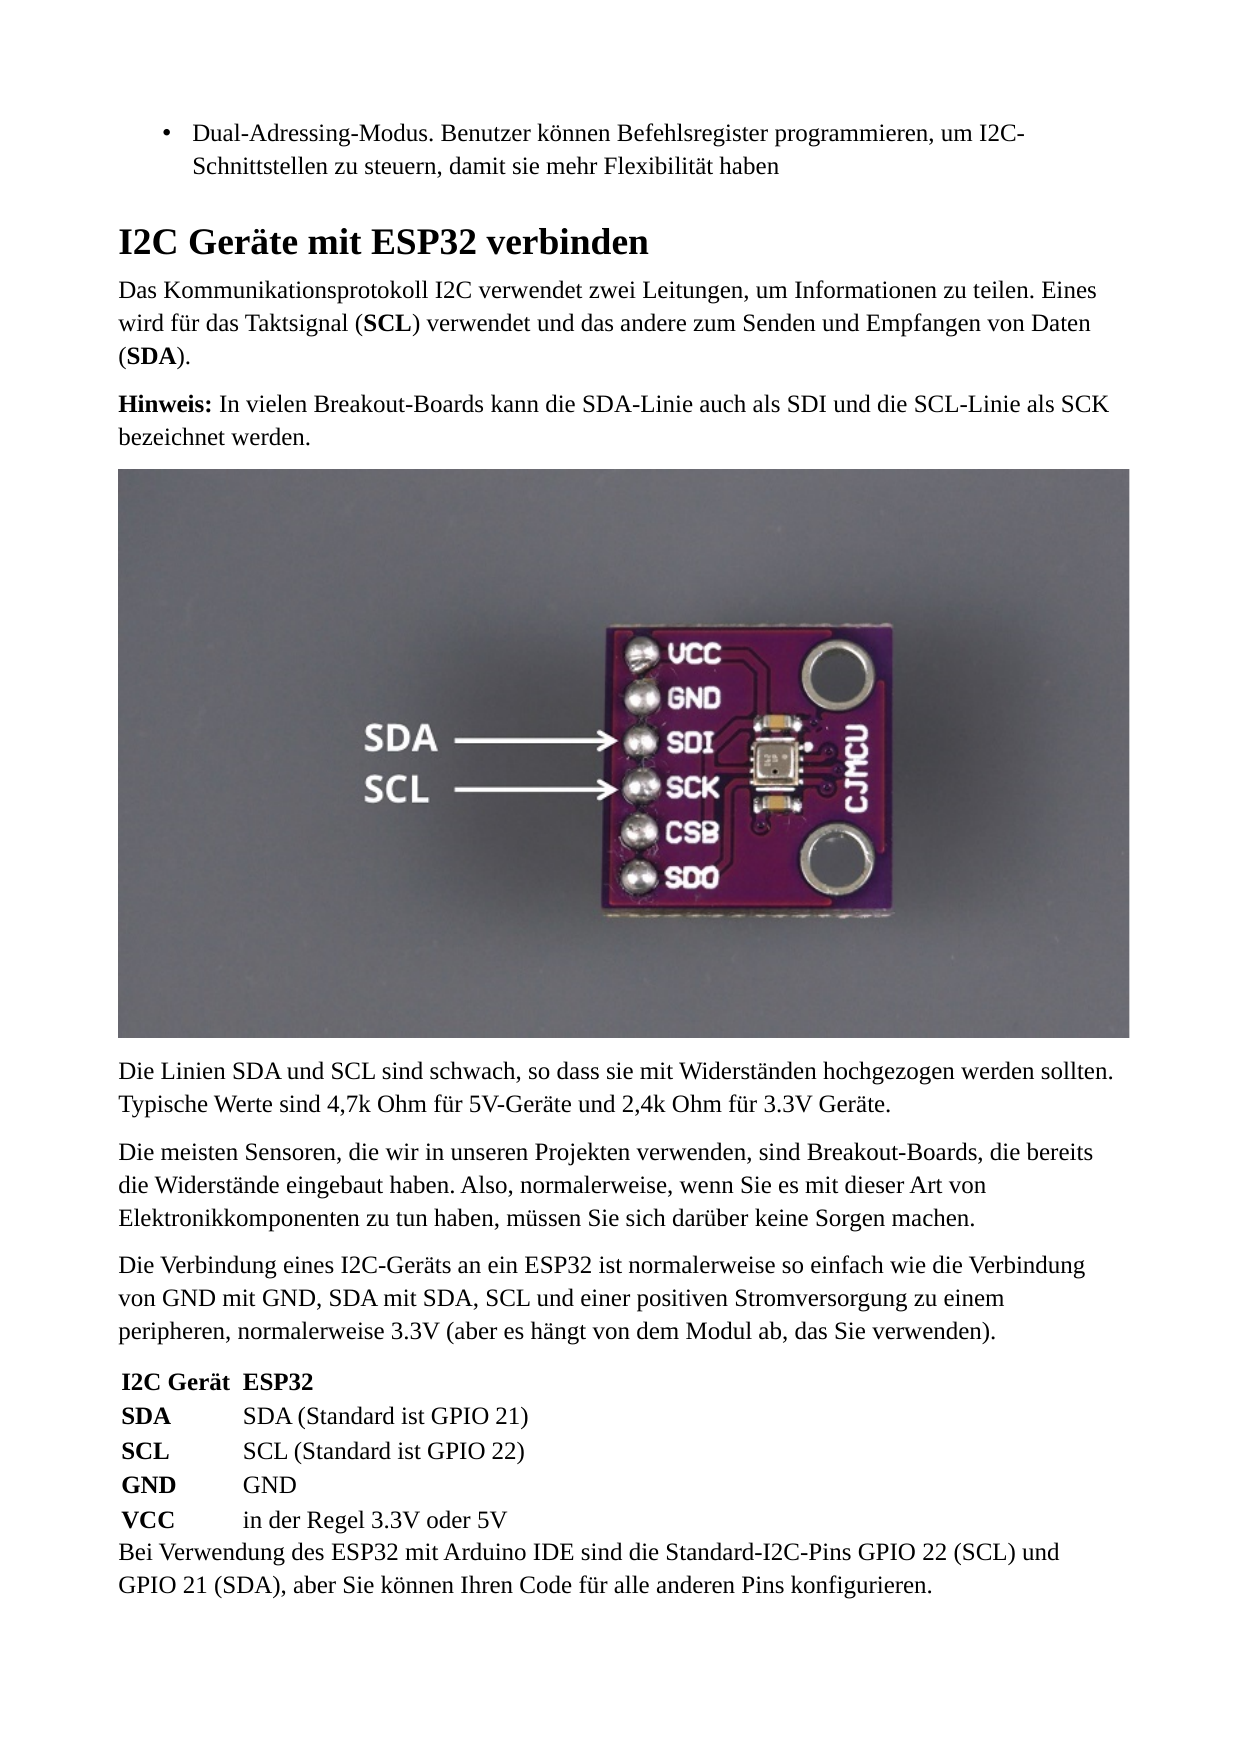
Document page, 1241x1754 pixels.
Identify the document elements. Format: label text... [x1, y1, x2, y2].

table_cell SCL (Standard ist GPIO 22) [240, 1433, 545, 1468]
list Dual-Adressing-Modus. Benutzer können Befehlsregister programmieren, um I2C-Schnittstellen zu steuern, damit sie mehr Flexibilität haben [162, 118, 1122, 180]
text Die Verbindung eines I2C-Geräts an ein ESP32 ist normalerweise so einfach wie die Verbindung von GND mit GND, SDA mit SDA, SCL und einer positiven Stromversorgung zu einem peripheren, normalerweise 3.3V (aber es hängt von dem Modul ab, das Sie verwenden). [118, 1250, 1122, 1345]
text Bei Verwendung des ESP32 mit Arduino IDE sind die Standard-I2C-Pins GPIO 22 (SCL) und GPIO 21 (SDA), aber Sie können Ihren Code für alle anderen Pins konfigurieren. [118, 1537, 1122, 1599]
table_cell in der Regel 3.3V oder 5V [240, 1502, 545, 1537]
table_cell VCC [118, 1502, 240, 1537]
table_header ESP32 [240, 1364, 545, 1398]
text Die meisten Sensoren, die wir in unseren Projekten verwenden, sind Breakout-Boards, die bereits die Widerstände eingebaut haben. Also, normalerweise, wenn Sie es mit dieser Art von Elektronikkomponenten zu tun haben, müssen Sie sich darüber keine Sorgen machen. [118, 1137, 1122, 1231]
text Hinweis: In vielen Breakout-Boards kann die SDA-Linie auch als SDI und die SCL-Linie als SCK bezeichnet werden. [118, 389, 1122, 451]
text Die Linien SDA und SCL sind schwach, so dass sie mit Widerständen hochgezogen werden sollten. Typische Werte sind 4,7k Ohm für 5V-Geräte und 2,4k Ohm für 3.3V Geräte. [118, 1056, 1122, 1118]
table_header I2C Gerät [118, 1364, 240, 1398]
table_cell SCL [118, 1433, 240, 1468]
text Das Kommunikationsprotokoll I2C verwendet zwei Leitungen, um Informationen zu teilen. Eines wird für das Taktsignal (SCL) verwendet und das andere zum Senden und Empfangen von Daten (SDA). [118, 275, 1122, 370]
table_cell SDA [118, 1399, 240, 1433]
picture [118, 469, 1130, 1038]
table_cell GND [118, 1468, 240, 1502]
table_cell SDA (Standard ist GPIO 21) [240, 1399, 545, 1433]
subtitle I2C Geräte mit ESP32 verbinden [118, 219, 1122, 263]
table_cell GND [240, 1468, 545, 1502]
